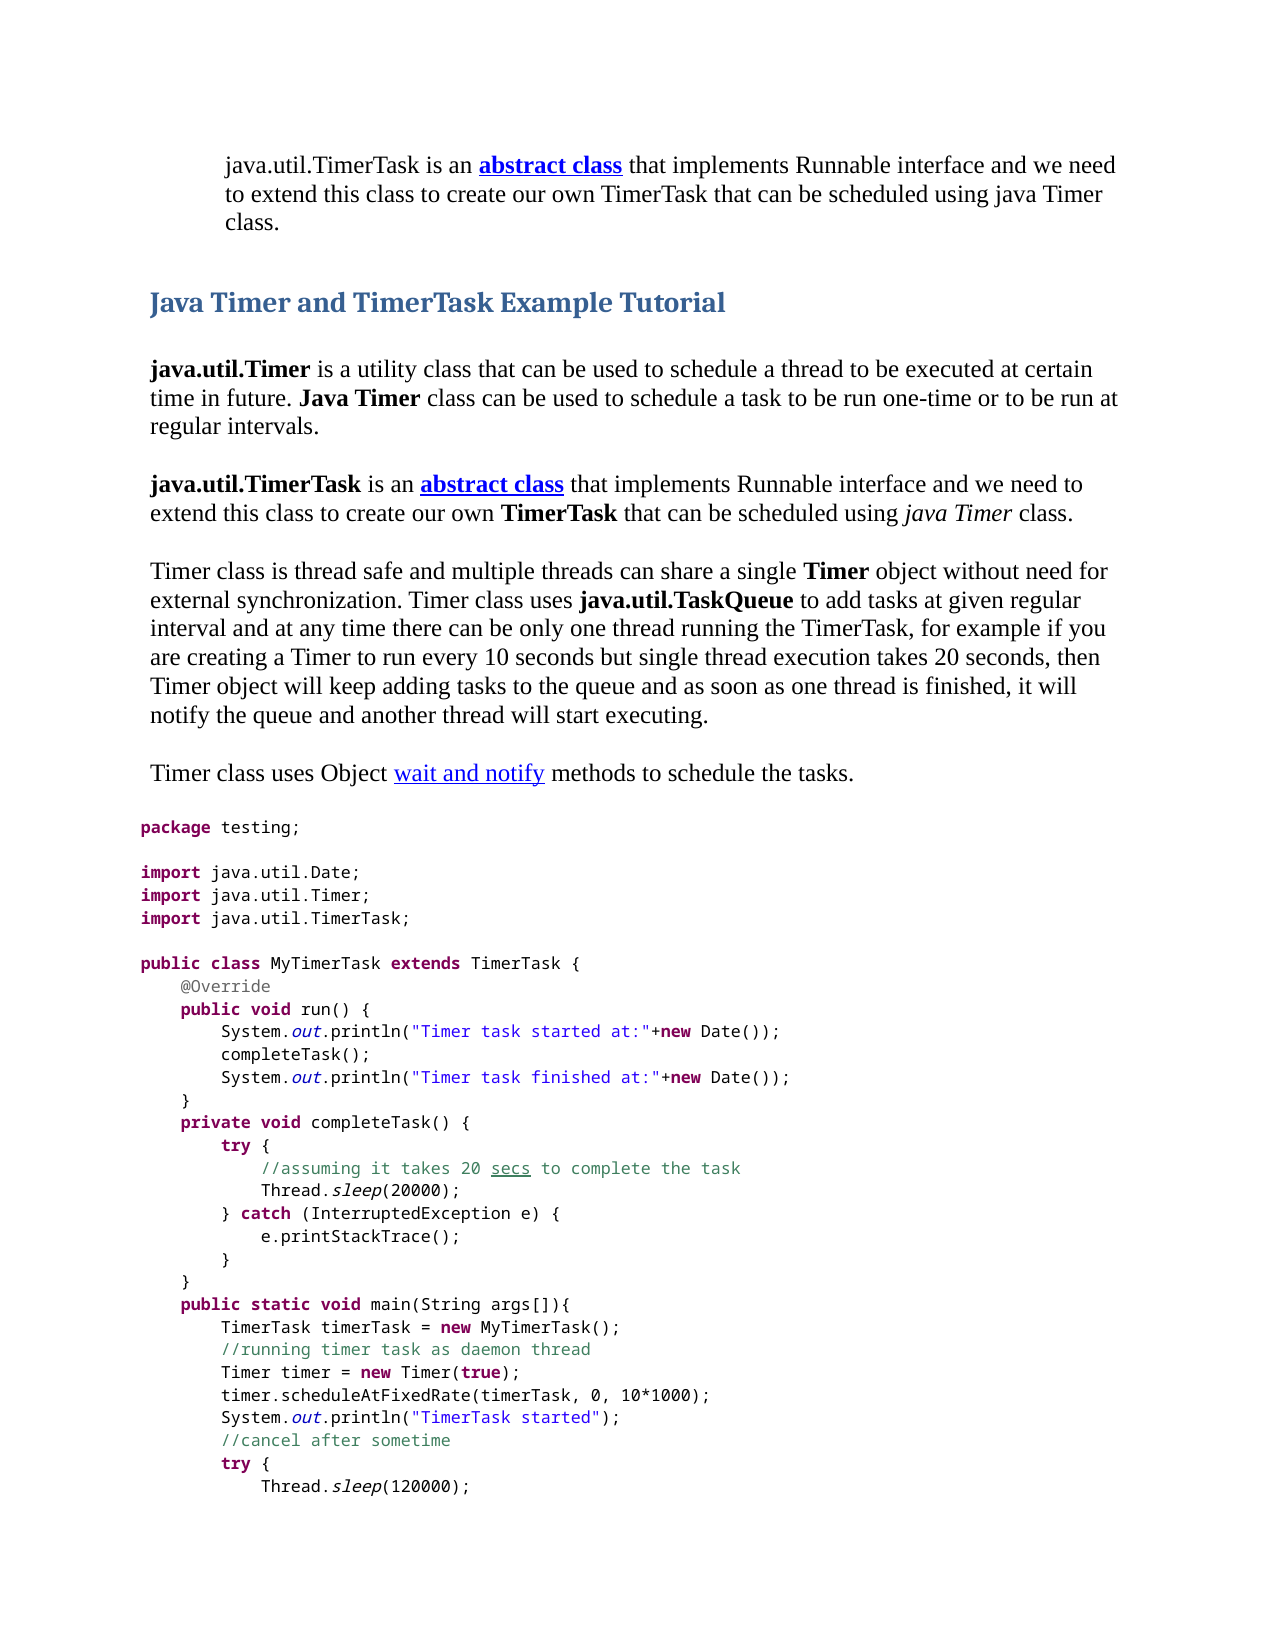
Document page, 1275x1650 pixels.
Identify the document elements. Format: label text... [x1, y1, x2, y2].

text java.util.TimerTask is an abstract class that implements Runnable interface and we need to extend this class to create our own TimerTask that can be scheduled using java Timer class. [225, 150, 1125, 236]
text java.util.TimerTask is an abstract class that implements Runnable interface and we need to extend this class to create our own TimerTask that can be scheduled using java Timer class. [150, 469, 1125, 527]
subtitle Java Timer and TimerTask Example Tutorial [150, 286, 1125, 320]
table_header package testing; import java.util.Date; import java.util.Timer; import java.util.TimerTask; public class MyTimerTask extends TimerTask { @Override public void run() { System.out.println("Timer task started at:"+new Date()); completeTask(); System.out.println("Timer task finished at:"+new Date()); } private void completeTask() { try { //assuming it takes 20 secs to complete the task Thread.sleep(20000); } catch (InterruptedException e) { e.printStackTrace(); } } public static void main(String args[]){ TimerTask timerTask = new MyTimerTask(); //running timer task as daemon thread Timer timer = new Timer(true); timer.scheduleAtFixedRate(timerTask, 0, 10*1000); System.out.println("TimerTask started"); //cancel after sometime try { Thread.sleep(120000); [141, 816, 895, 1497]
text Timer class is thread safe and multiple threads can share a single Timer object without need for external synchronization. Timer class uses java.util.TaskQueue to add tasks at given regular interval and at any time there can be only one thread running the TimerTask, for example if you are creating a Timer to run every 10 seconds but single thread execution takes 20 seconds, then Timer object will keep adding tasks to the queue and as soon as one thread is finished, it will notify the queue and another thread will start executing. [150, 556, 1125, 728]
text java.util.Timer is a utility class that can be used to schedule a thread to be executed at certain time in future. Java Timer class can be used to schedule a task to be run one-time or to be run at regular intervals. [150, 354, 1125, 440]
text Timer class uses Object wait and notify methods to schedule the tasks. [150, 758, 1125, 786]
